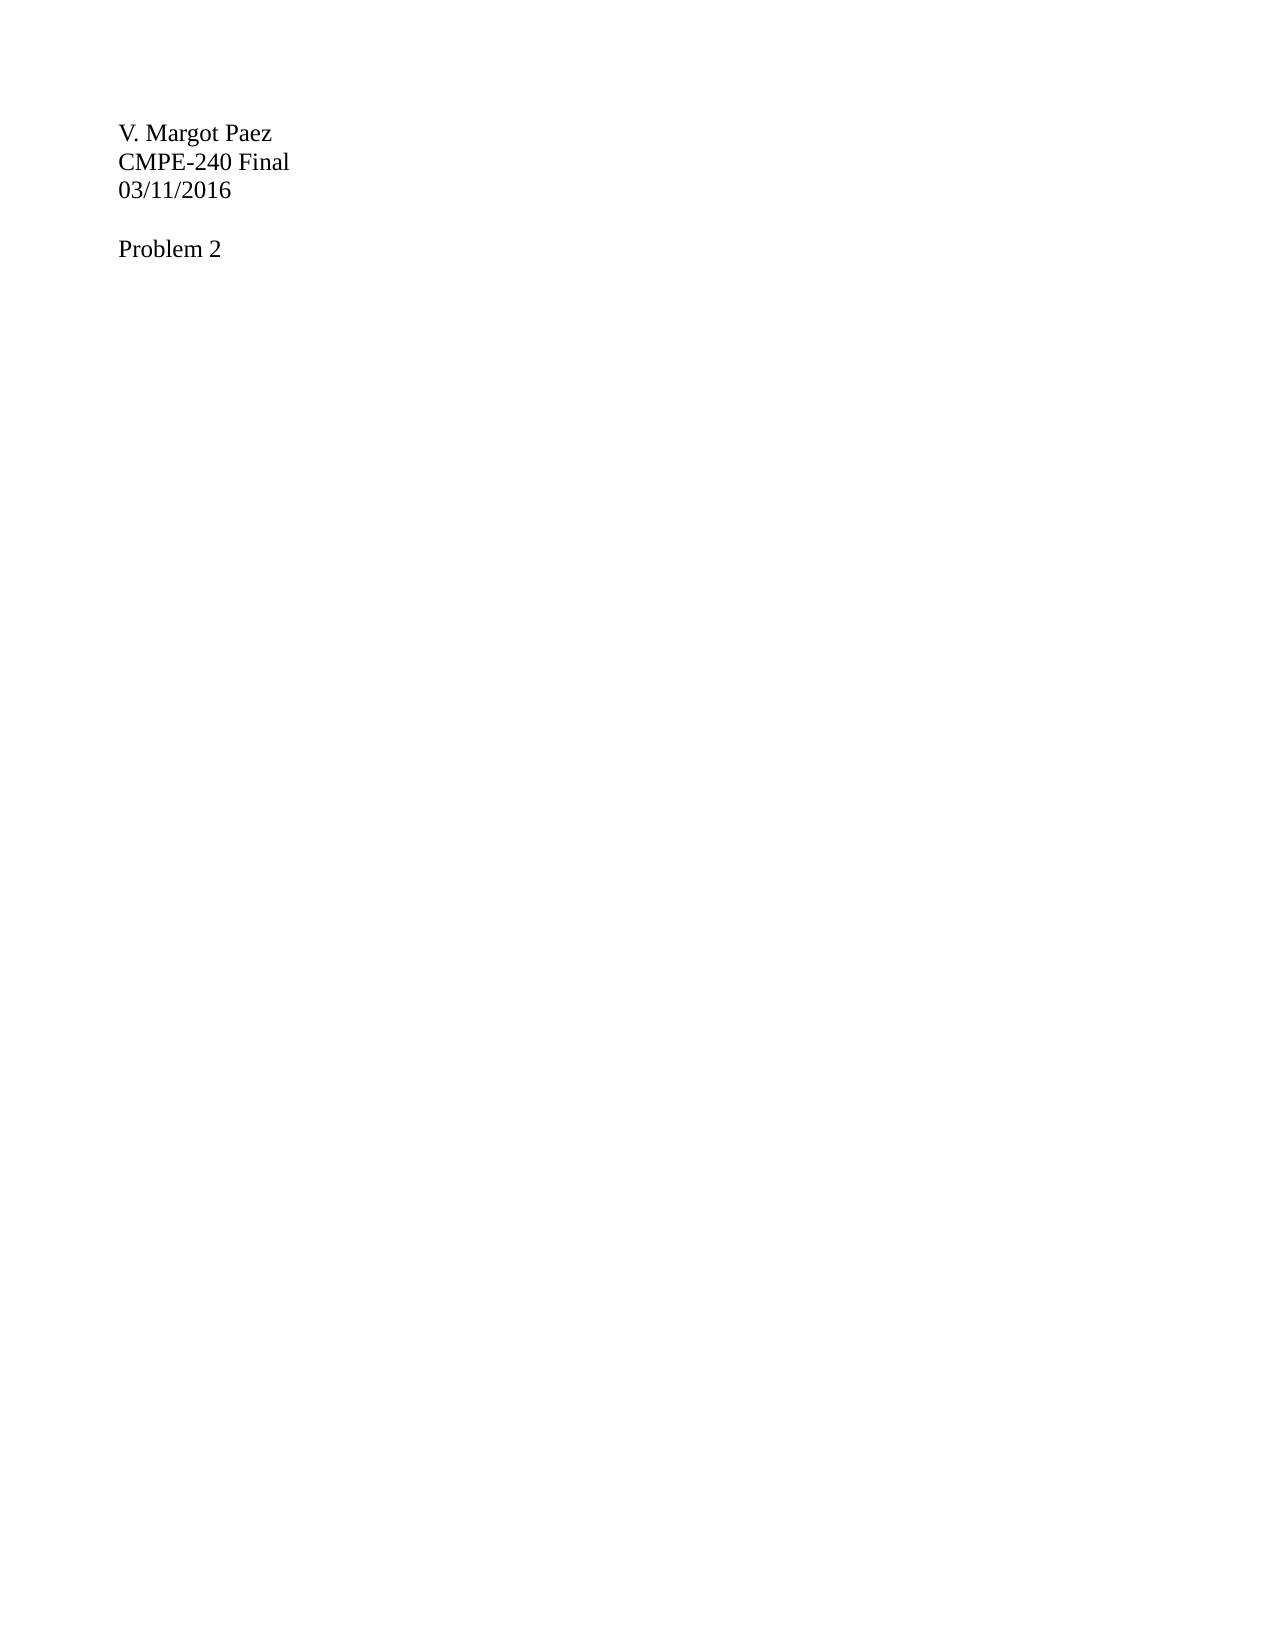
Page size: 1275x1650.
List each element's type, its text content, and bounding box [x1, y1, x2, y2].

text Problem 2 [118, 234, 1157, 263]
